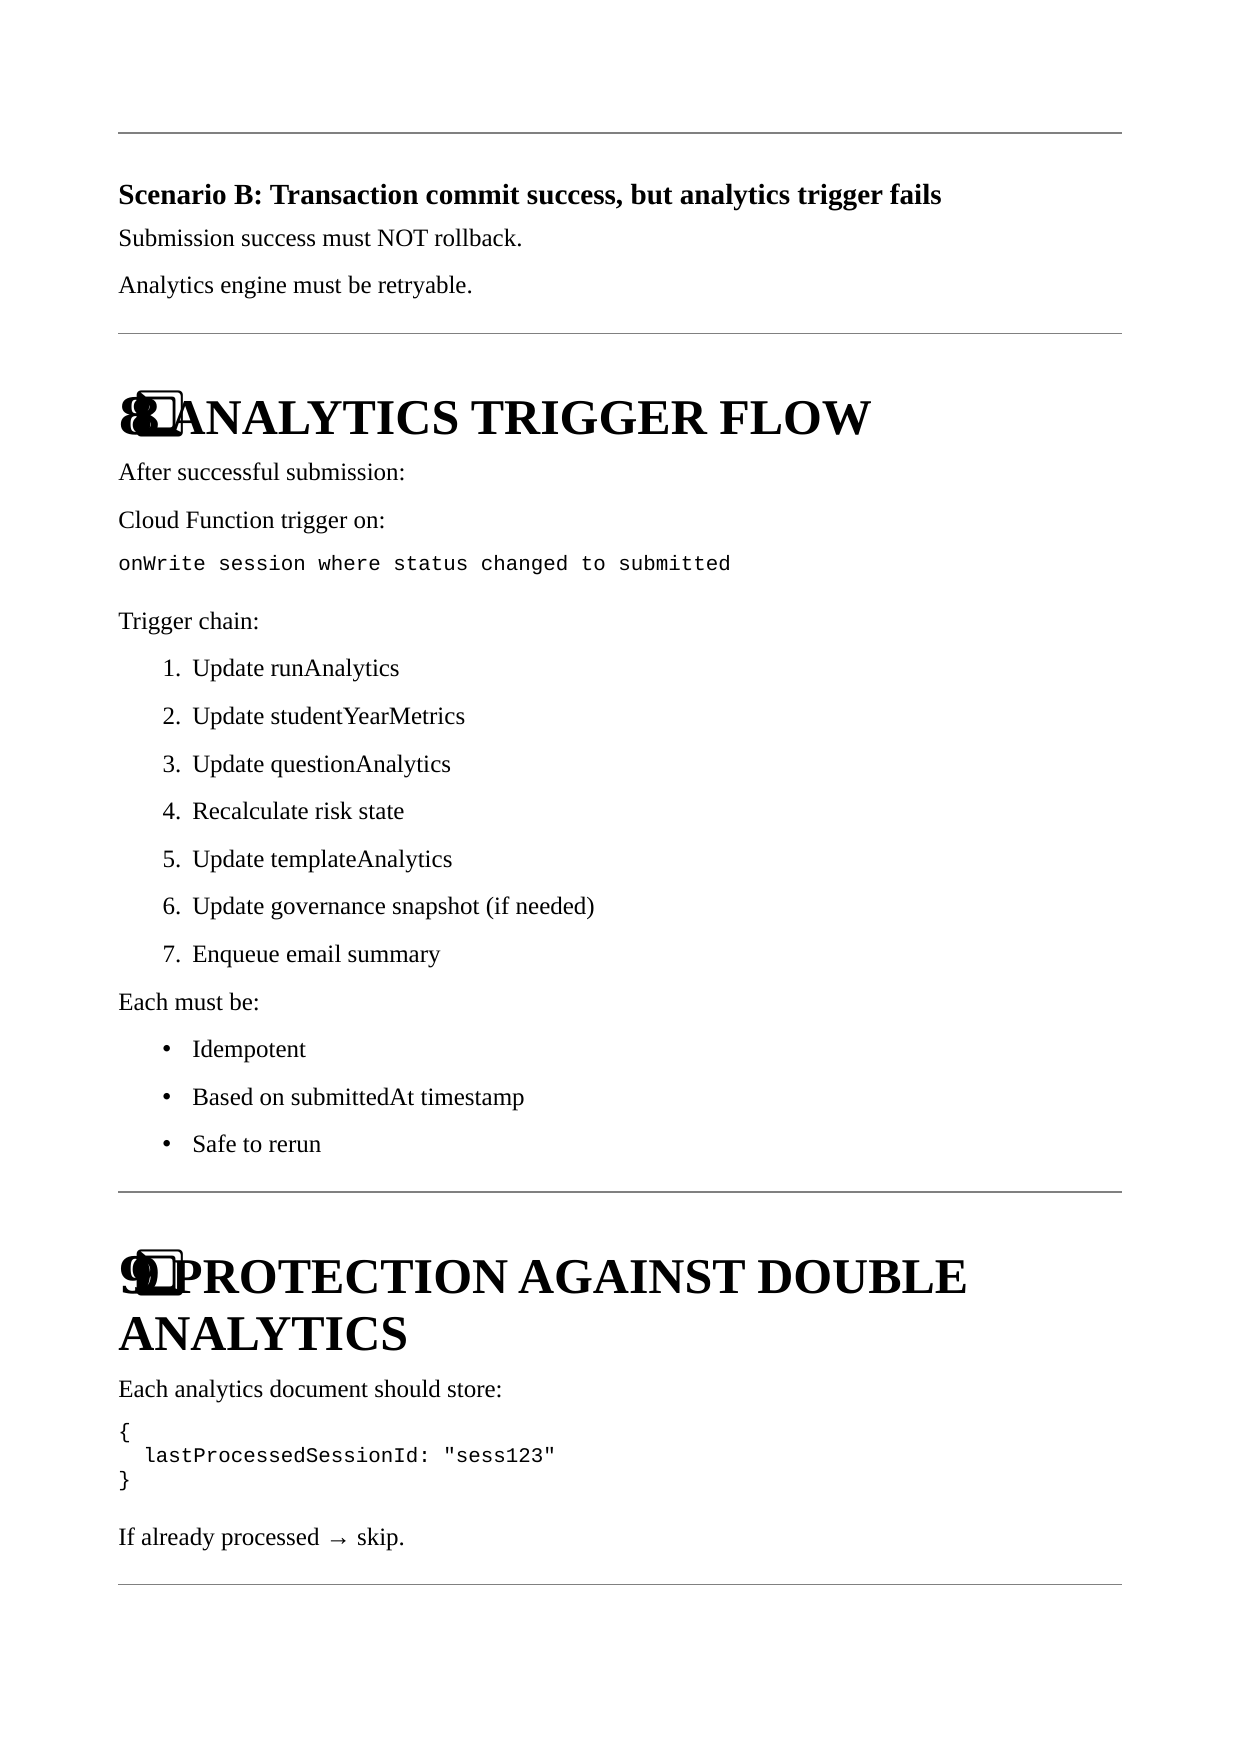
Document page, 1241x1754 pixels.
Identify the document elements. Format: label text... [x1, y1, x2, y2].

list Update templateAnalytics [162, 844, 1122, 873]
list Update runAnalytics [162, 653, 1122, 682]
list Safe to rerun [162, 1129, 1122, 1158]
list Update studentYearMetrics [162, 701, 1122, 730]
text Cloud Function trigger on: [118, 505, 1122, 534]
text If already processed → skip. [118, 1522, 1122, 1551]
subtitle 🔐 9️⃣ PROTECTION AGAINST DOUBLE ANALYTICS [118, 1246, 1122, 1361]
text Analytics engine must be retryable. [118, 271, 1122, 299]
text Each must be: [118, 987, 1122, 1015]
list Recalculate risk state [162, 796, 1122, 825]
text } [118, 1469, 1122, 1492]
list Update governance snapshot (if needed) [162, 891, 1122, 920]
list Based on submittedAt timestamp [162, 1082, 1122, 1111]
text lastProcessedSessionId: "sess123" [118, 1445, 1122, 1469]
list Enqueue email summary [162, 939, 1122, 968]
text Submission success must NOT rollback. [118, 223, 1122, 252]
text Trigger chain: [118, 606, 1122, 634]
text onWrite session where status changed to submitted [118, 553, 1122, 576]
list Update questionAnalytics [162, 749, 1122, 777]
subtitle Scenario B: Transaction commit success, but analytics trigger fails [118, 177, 1122, 211]
text After successful submission: [118, 457, 1122, 486]
text { [118, 1421, 1122, 1445]
text Each analytics document should store: [118, 1374, 1122, 1403]
list Idempotent [162, 1034, 1122, 1063]
subtitle 🔄 8️⃣ ANALYTICS TRIGGER FLOW [118, 387, 1122, 445]
